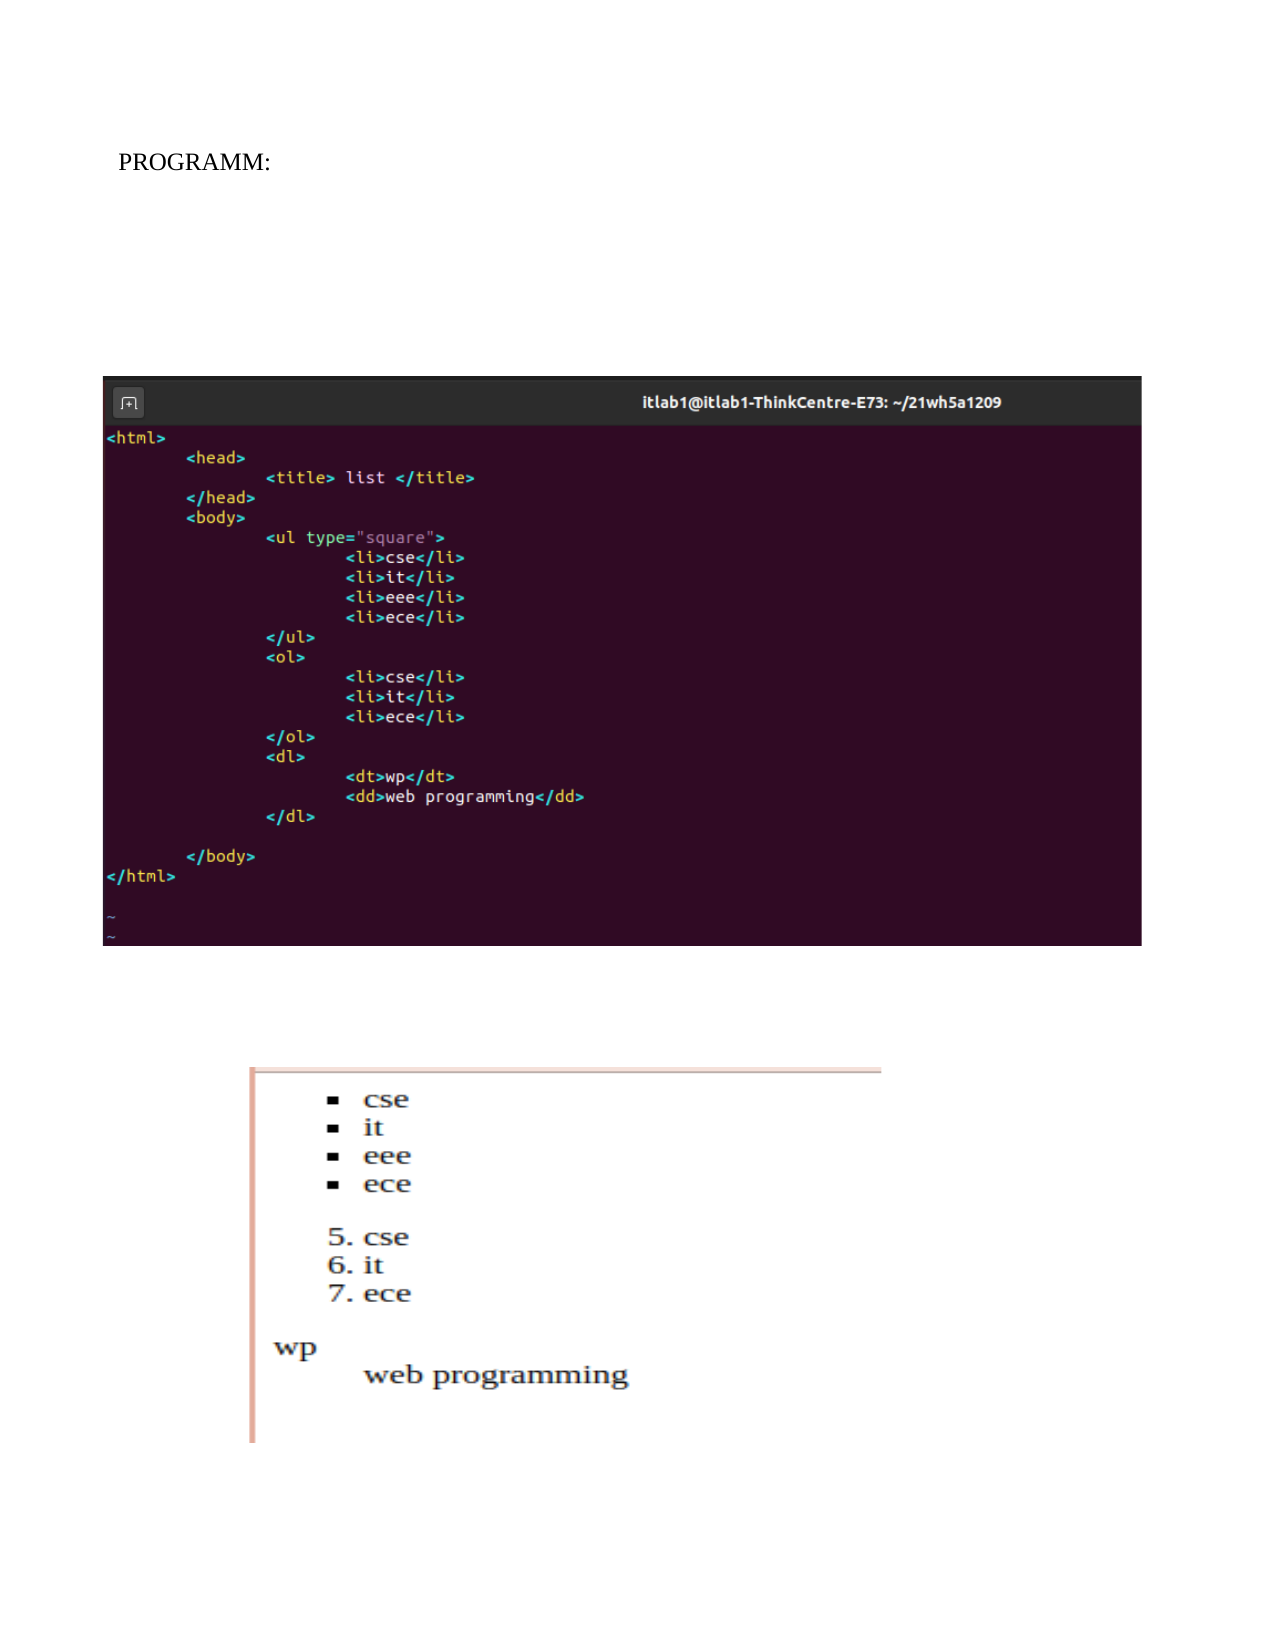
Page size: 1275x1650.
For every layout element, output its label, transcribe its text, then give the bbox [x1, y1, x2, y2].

picture [102, 376, 1142, 946]
text PROGRAMM: [118, 147, 1157, 176]
picture [249, 1067, 882, 1443]
